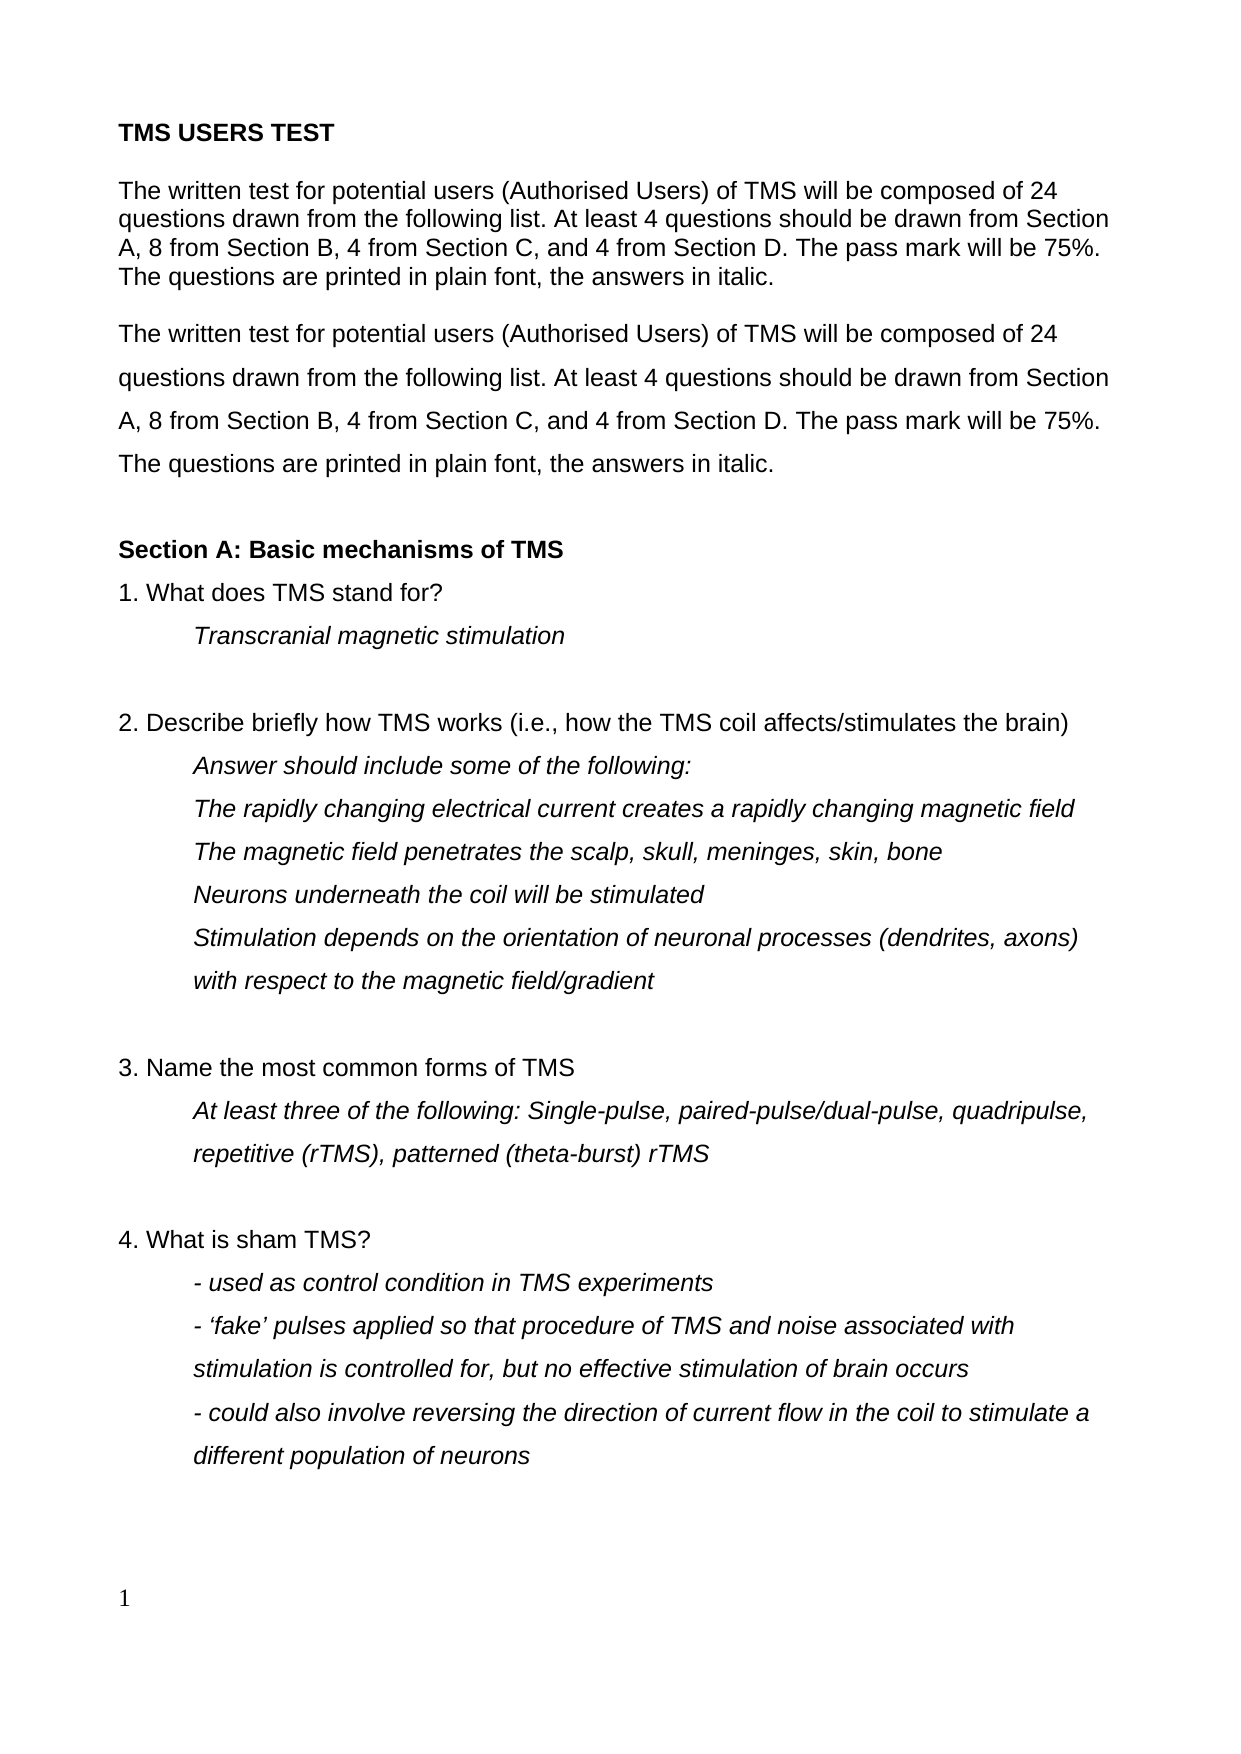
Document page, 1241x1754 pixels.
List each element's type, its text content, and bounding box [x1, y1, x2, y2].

text Stimulation depends on the orientation of neuronal processes (dendrites, axons) with respect to the magnetic field/gradient [193, 923, 1122, 995]
text 2. Describe briefly how TMS works (i.e., how the TMS coil affects/stimulates the brain) [118, 707, 1122, 736]
text The rapidly changing electrical current creates a rapidly changing magnetic field [118, 794, 1122, 822]
text Neurons underneath the coil will be stimulated [118, 880, 1122, 909]
text 1. What does TMS stand for? [118, 578, 1122, 607]
text TMS USERS TEST [118, 118, 1122, 147]
text - ‘fake’ pulses applied so that procedure of TMS and noise associated with stimulation is controlled for, but no effective stimulation of brain occurs [193, 1311, 1122, 1383]
text Section A: Basic mechanisms of TMS [118, 535, 1122, 564]
text - used as control condition in TMS experiments [118, 1268, 1122, 1297]
text The written test for potential users (Authorised Users) of TMS will be composed of 24 questions drawn from the following list. At least 4 questions should be drawn from Section A, 8 from Section B, 4 from Section C, and 4 from Section D. The pass mark will be 75%. The questions are printed in plain font, the answers in italic. [118, 319, 1122, 477]
text The magnetic field penetrates the scalp, skull, meninges, skin, bone [118, 837, 1122, 866]
text The written test for potential users (Authorised Users) of TMS will be composed of 24 questions drawn from the following list. At least 4 questions should be drawn from Section A, 8 from Section B, 4 from Section C, and 4 from Section D. The pass mark will be 75%. The questions are printed in plain font, the answers in italic. [118, 176, 1122, 291]
text 4. What is sham TMS? [118, 1225, 1122, 1254]
text 3. Name the most common forms of TMS [118, 1052, 1122, 1081]
text At least three of the following: Single-pulse, paired-pulse/dual-pulse, quadripulse, repetitive (rTMS), patterned (theta-burst) rTMS [193, 1096, 1122, 1167]
text Transcranial magnetic stimulation [118, 621, 1122, 650]
text Answer should include some of the following: [118, 751, 1122, 779]
text - could also involve reversing the direction of current flow in the coil to stimulate a different population of neurons [193, 1397, 1122, 1469]
